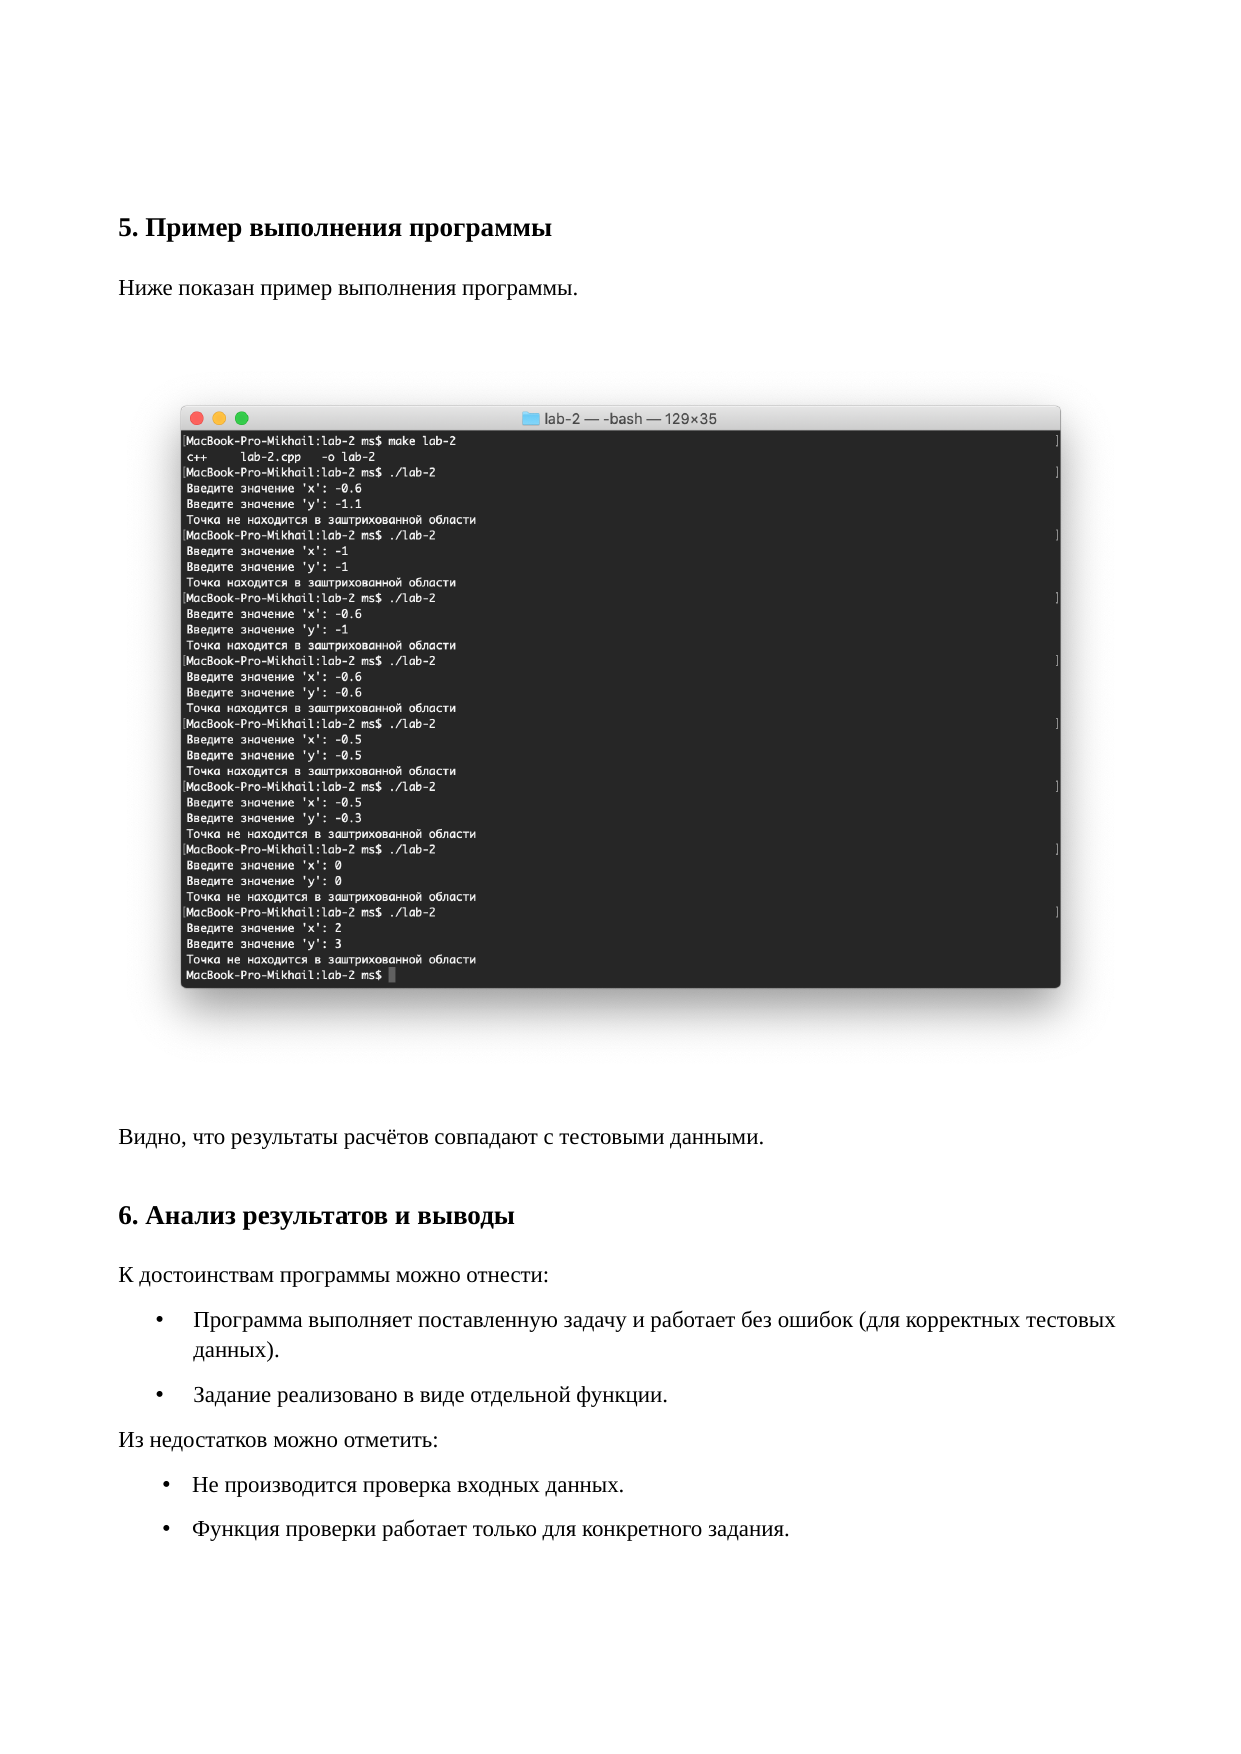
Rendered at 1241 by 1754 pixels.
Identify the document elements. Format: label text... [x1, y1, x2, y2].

list Задание реализовано в виде отдельной функции. [156, 1381, 1122, 1407]
list Не производится проверка входных данных. [162, 1471, 1122, 1497]
list Функция проверки работает только для конкретного задания. [162, 1516, 1122, 1542]
list Программа выполняет поставленную задачу и работает без ошибок (для корректных тестовых данных). [156, 1306, 1122, 1363]
text Из недостатков можно отметить: [118, 1426, 1122, 1452]
picture [118, 363, 1123, 1071]
text Видно, что результаты расчётов совпадают с тестовыми данными. [118, 1123, 1122, 1149]
text К достоинствам программы можно отнести: [118, 1261, 1122, 1288]
text 6. Анализ результатов и выводы [118, 1199, 1122, 1230]
text Ниже показан пример выполнения программы. [118, 274, 1122, 300]
text 5. Пример выполнения программы [118, 212, 1122, 243]
